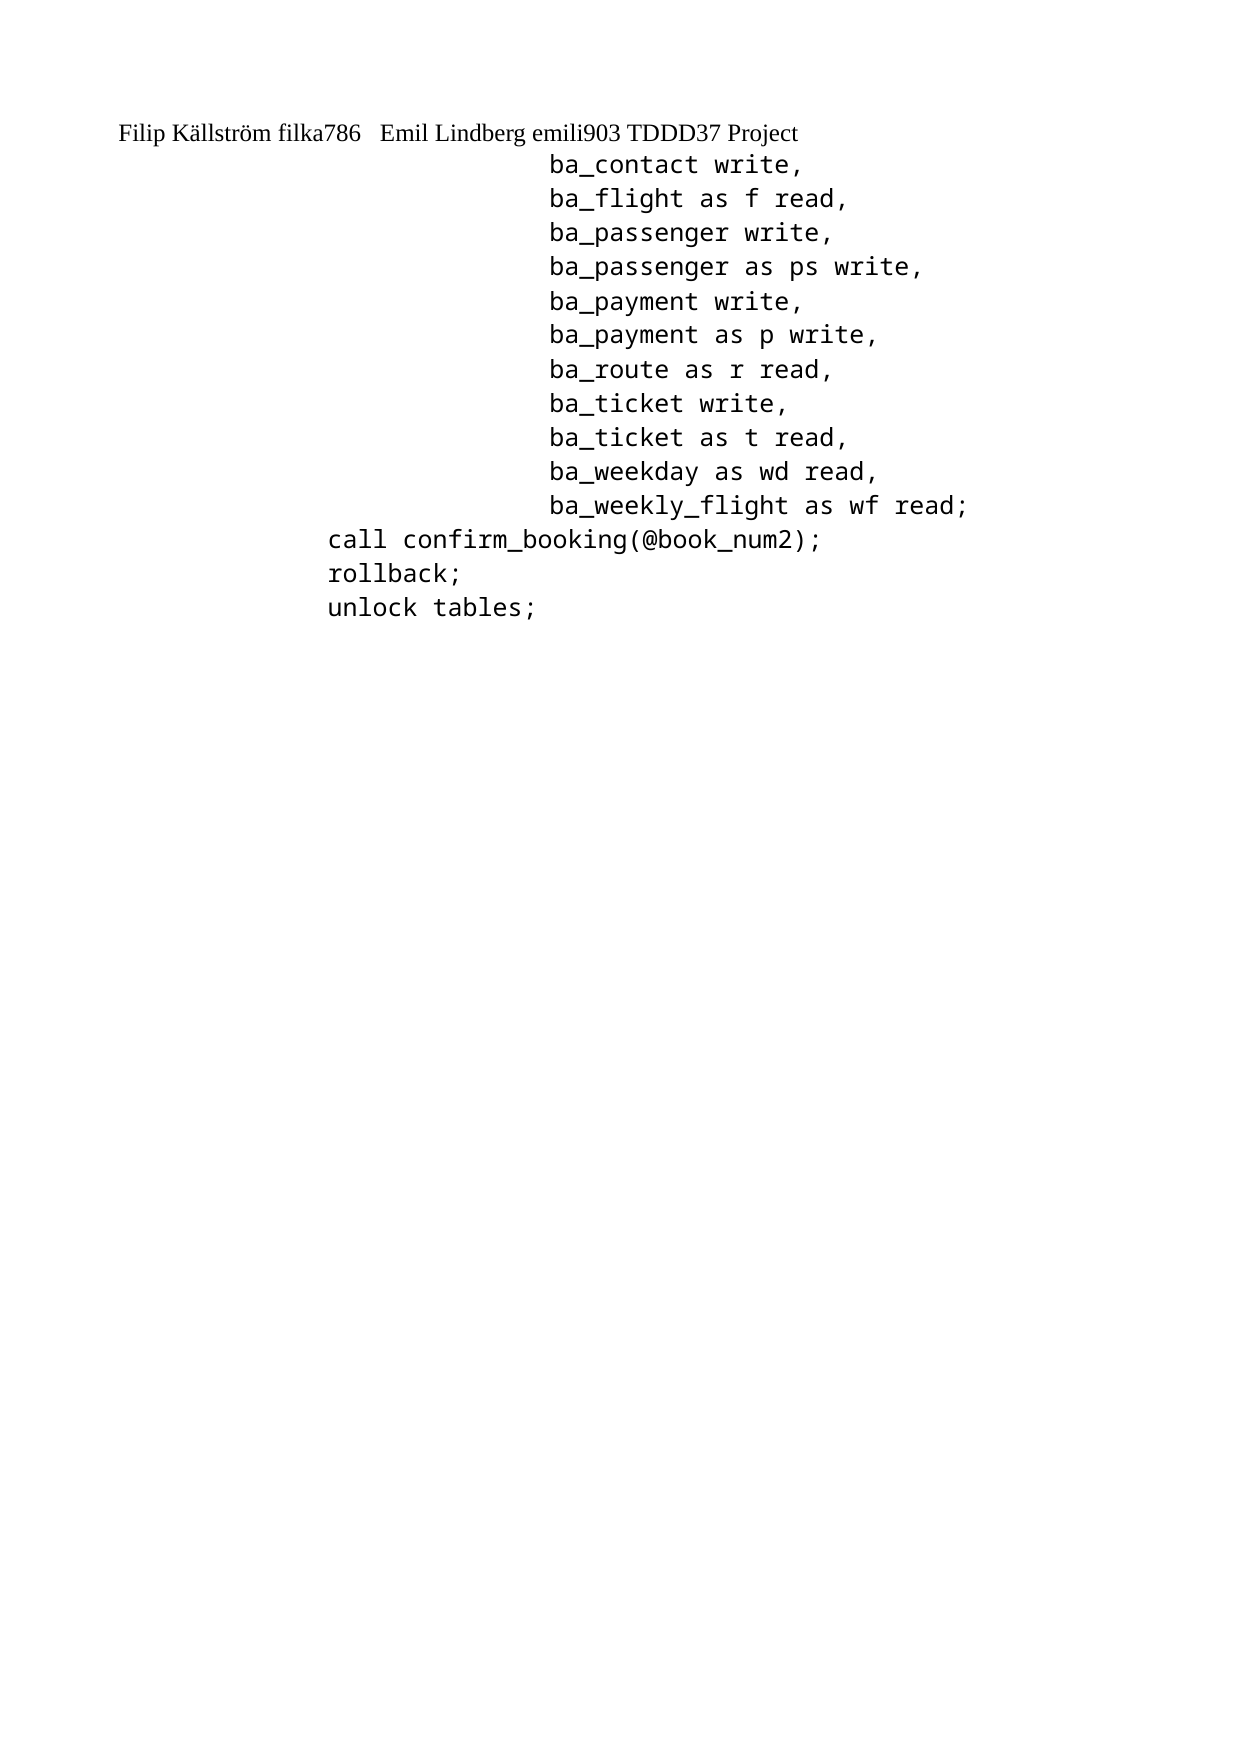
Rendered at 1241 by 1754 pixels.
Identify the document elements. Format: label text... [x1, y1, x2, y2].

text call confirm_booking(@book_num2); [327, 522, 1122, 556]
text ba_weekday as wd read, [327, 453, 1122, 487]
text ba_weekly_flight as wf read; [327, 487, 1122, 522]
text ba_passenger as ps write, [327, 249, 1122, 283]
text ba_contact write, [327, 147, 1122, 181]
text ba_ticket write, [327, 385, 1122, 419]
text ba_route as r read, [327, 351, 1122, 385]
text ba_ticket as t read, [327, 419, 1122, 453]
text ba_flight as f read, [327, 181, 1122, 215]
text unlock tables; [327, 590, 1122, 624]
text rollback; [327, 556, 1122, 590]
text ba_passenger write, [327, 215, 1122, 249]
text ba_payment as p write, [327, 317, 1122, 351]
text ba_payment write, [327, 283, 1122, 317]
